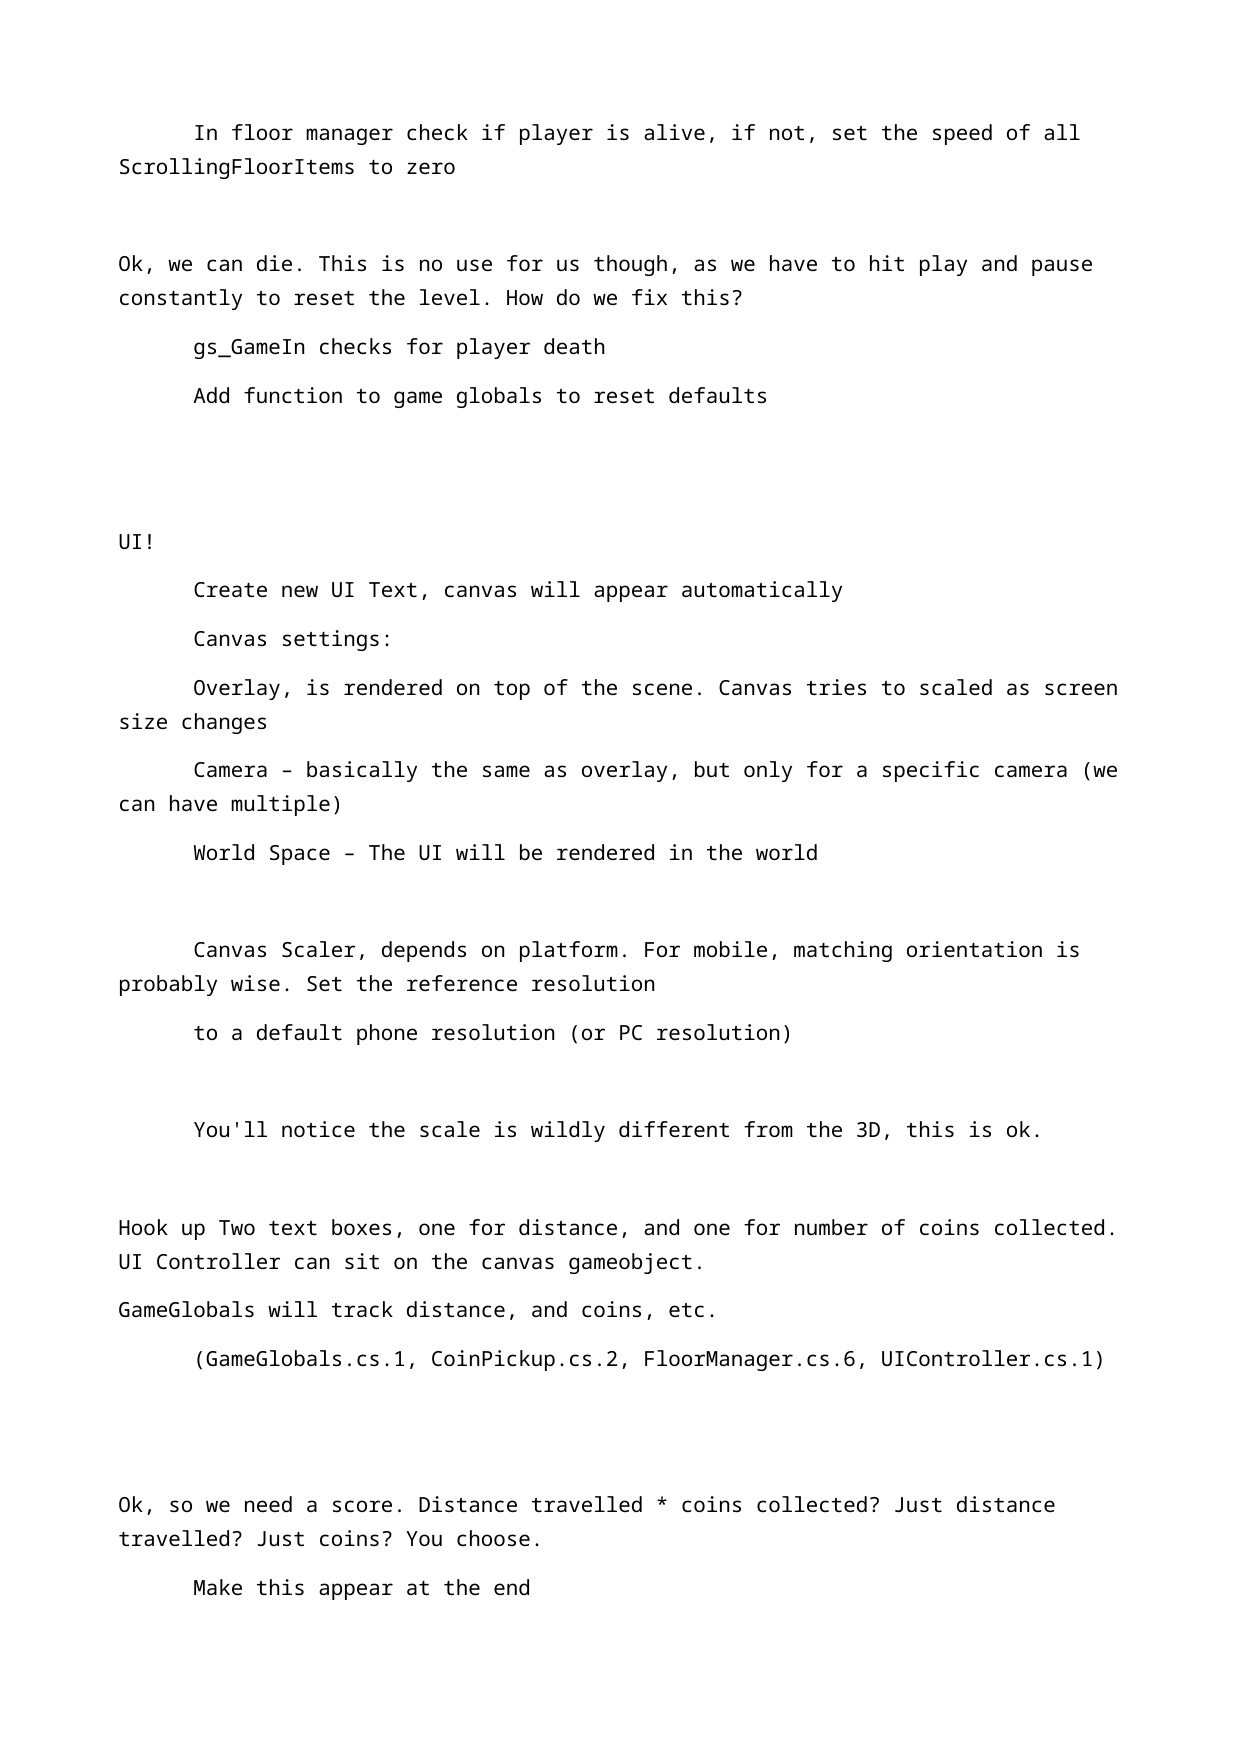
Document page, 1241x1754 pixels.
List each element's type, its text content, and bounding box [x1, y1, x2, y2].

text World Space – The UI will be rendered in the world [118, 838, 1122, 867]
text You'll notice the scale is wildly different from the 3D, this is ok. [118, 1115, 1122, 1144]
text In floor manager check if player is alive, if not, set the speed of all ScrollingFloorItems to zero [118, 118, 1122, 181]
text Ok, we can die. This is no use for us though, as we have to hit play and pause constantly to reset the level. How do we fix this? [118, 249, 1122, 312]
text Ok, so we need a score. Distance travelled * coins collected? Just distance travelled? Just coins? You choose. [118, 1490, 1122, 1552]
text Hook up Two text boxes, one for distance, and one for number of coins collected. UI Controller can sit on the canvas gameobject. [118, 1213, 1122, 1275]
text Make this appear at the end [118, 1573, 1122, 1601]
text Camera – basically the same as overlay, but only for a specific camera (we can have multiple) [118, 755, 1122, 818]
text Overlay, is rendered on top of the scene. Canvas tries to scaled as screen size changes [118, 673, 1122, 735]
text gs_GameIn checks for player death [118, 332, 1122, 361]
text (GameGlobals.cs.1, CoinPickup.cs.2, FloorManager.cs.6, UIController.cs.1) [118, 1344, 1122, 1372]
text Canvas Scaler, depends on platform. For mobile, matching orientation is probably wise. Set the reference resolution [118, 935, 1122, 998]
text Add function to game globals to reset defaults [118, 381, 1122, 409]
text to a default phone resolution (or PC resolution) [118, 1018, 1122, 1047]
text Canvas settings: [118, 624, 1122, 652]
text Create new UI Text, canvas will appear automatically [118, 575, 1122, 604]
text UI! [118, 527, 1122, 555]
text GameGlobals will track distance, and coins, etc. [118, 1295, 1122, 1324]
